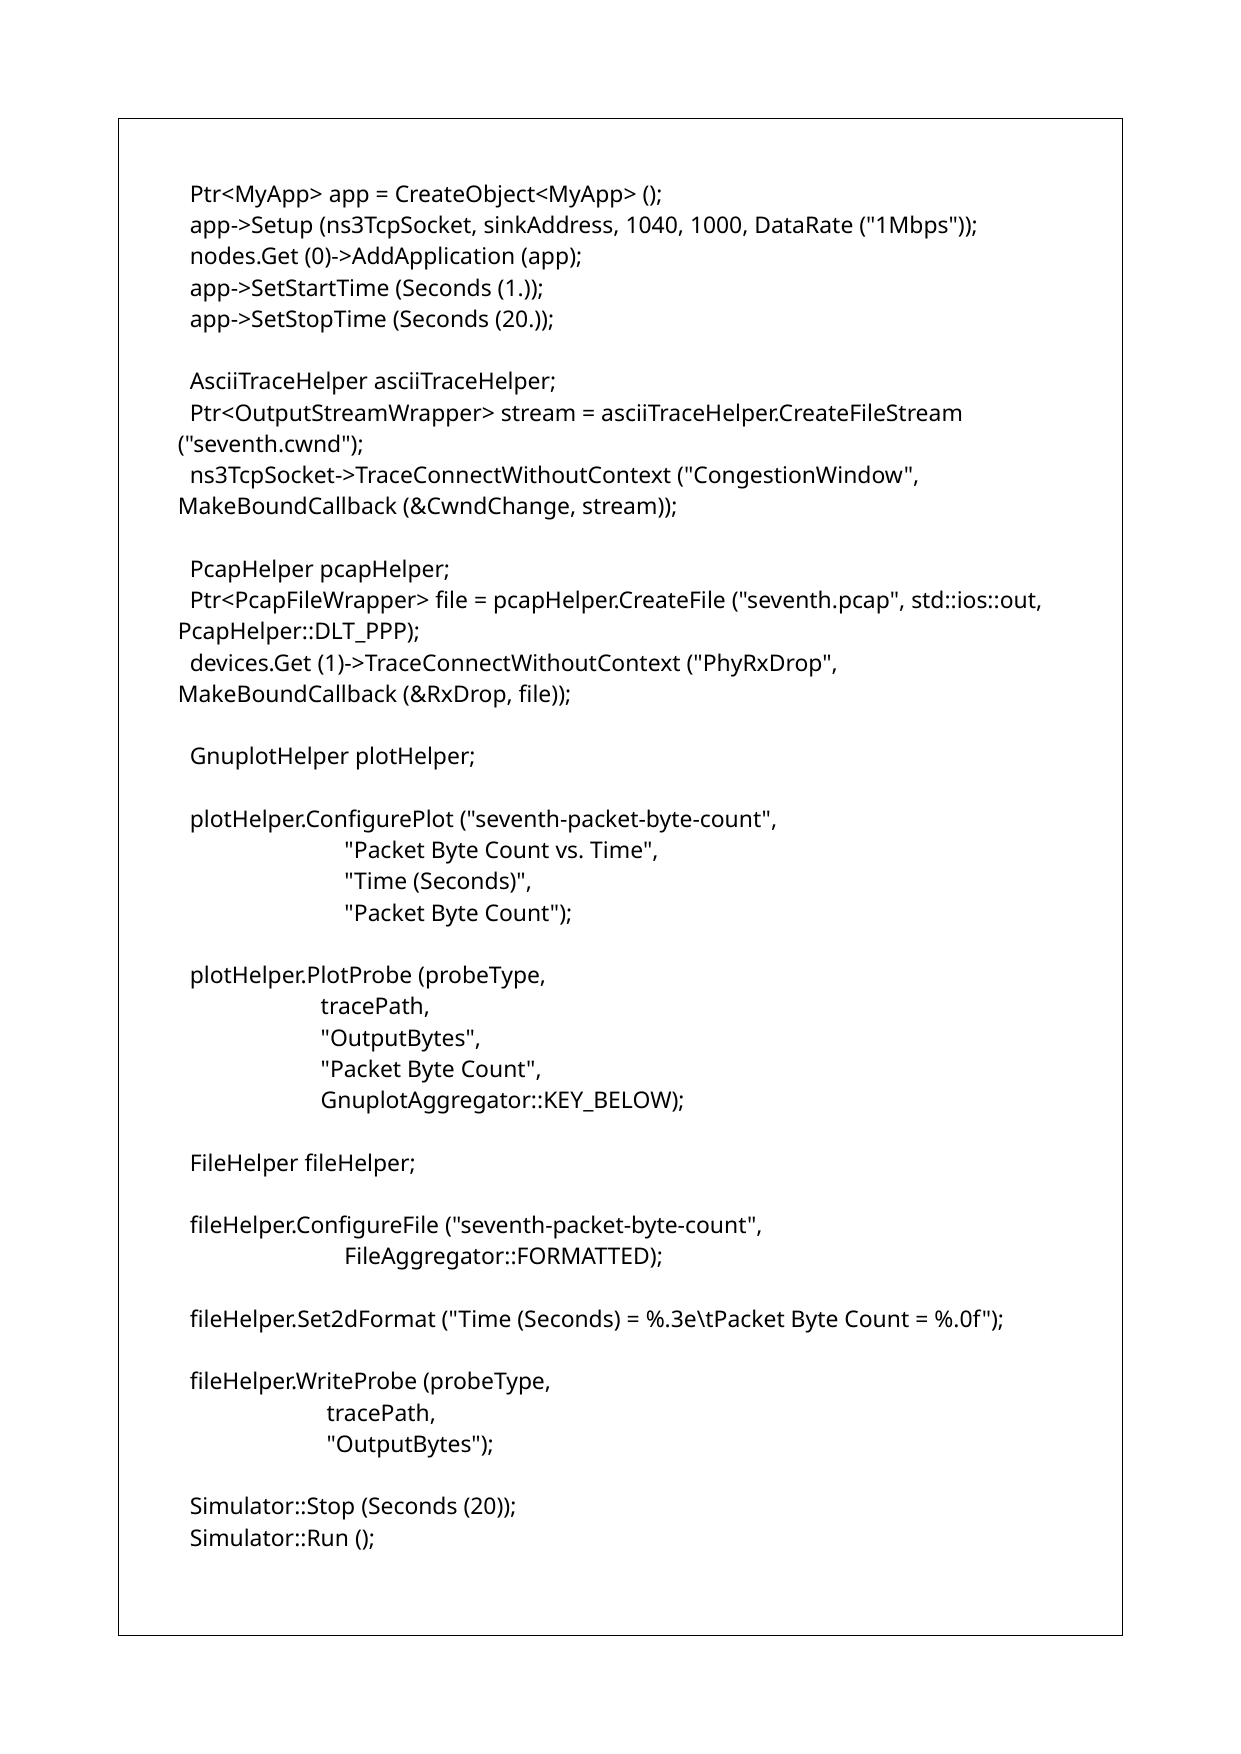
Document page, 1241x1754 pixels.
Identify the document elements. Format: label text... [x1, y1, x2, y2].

text "Packet Byte Count", [178, 1053, 1062, 1084]
text fileHelper.WriteProbe (probeType, [178, 1365, 1062, 1396]
text fileHelper.Set2dFormat ("Time (Seconds) = %.3e\tPacket Byte Count = %.0f"); [178, 1303, 1062, 1334]
text "OutputBytes", [178, 1021, 1062, 1053]
text FileHelper fileHelper; [178, 1146, 1062, 1178]
text fileHelper.ConfigureFile ("seventh-packet-byte-count", [178, 1209, 1062, 1240]
text plotHelper.ConfigurePlot ("seventh-packet-byte-count", [178, 803, 1062, 834]
text GnuplotAggregator::KEY_BELOW); [178, 1084, 1062, 1115]
text "Packet Byte Count vs. Time", [178, 834, 1062, 865]
text Ptr<MyApp> app = CreateObject<MyApp> (); [178, 178, 1062, 209]
text FileAggregator::FORMATTED); [178, 1240, 1062, 1271]
text Ptr<PcapFileWrapper> file = pcapHelper.CreateFile ("seventh.pcap", std::ios::out, PcapHelper::DLT_PPP); [178, 584, 1062, 646]
text Simulator::Run (); [178, 1521, 1062, 1553]
text ns3TcpSocket->TraceConnectWithoutContext ("CongestionWindow", MakeBoundCallback (&CwndChange, stream)); [178, 459, 1062, 521]
text tracePath, [178, 990, 1062, 1021]
text AsciiTraceHelper asciiTraceHelper; [178, 365, 1062, 396]
text GnuplotHelper plotHelper; [178, 740, 1062, 771]
text app->Setup (ns3TcpSocket, sinkAddress, 1040, 1000, DataRate ("1Mbps")); [178, 209, 1062, 240]
text "OutputBytes"); [178, 1428, 1062, 1459]
text "Time (Seconds)", [178, 865, 1062, 896]
text plotHelper.PlotProbe (probeType, [178, 959, 1062, 990]
text Ptr<OutputStreamWrapper> stream = asciiTraceHelper.CreateFileStream ("seventh.cwnd"); [178, 396, 1062, 459]
text PcapHelper pcapHelper; [178, 553, 1062, 584]
text app->SetStopTime (Seconds (20.)); [178, 303, 1062, 334]
text tracePath, [178, 1396, 1062, 1428]
text app->SetStartTime (Seconds (1.)); [178, 271, 1062, 303]
text nodes.Get (0)->AddApplication (app); [178, 240, 1062, 271]
text "Packet Byte Count"); [178, 896, 1062, 928]
text devices.Get (1)->TraceConnectWithoutContext ("PhyRxDrop", MakeBoundCallback (&RxDrop, file)); [178, 646, 1062, 709]
text Simulator::Stop (Seconds (20)); [178, 1490, 1062, 1521]
